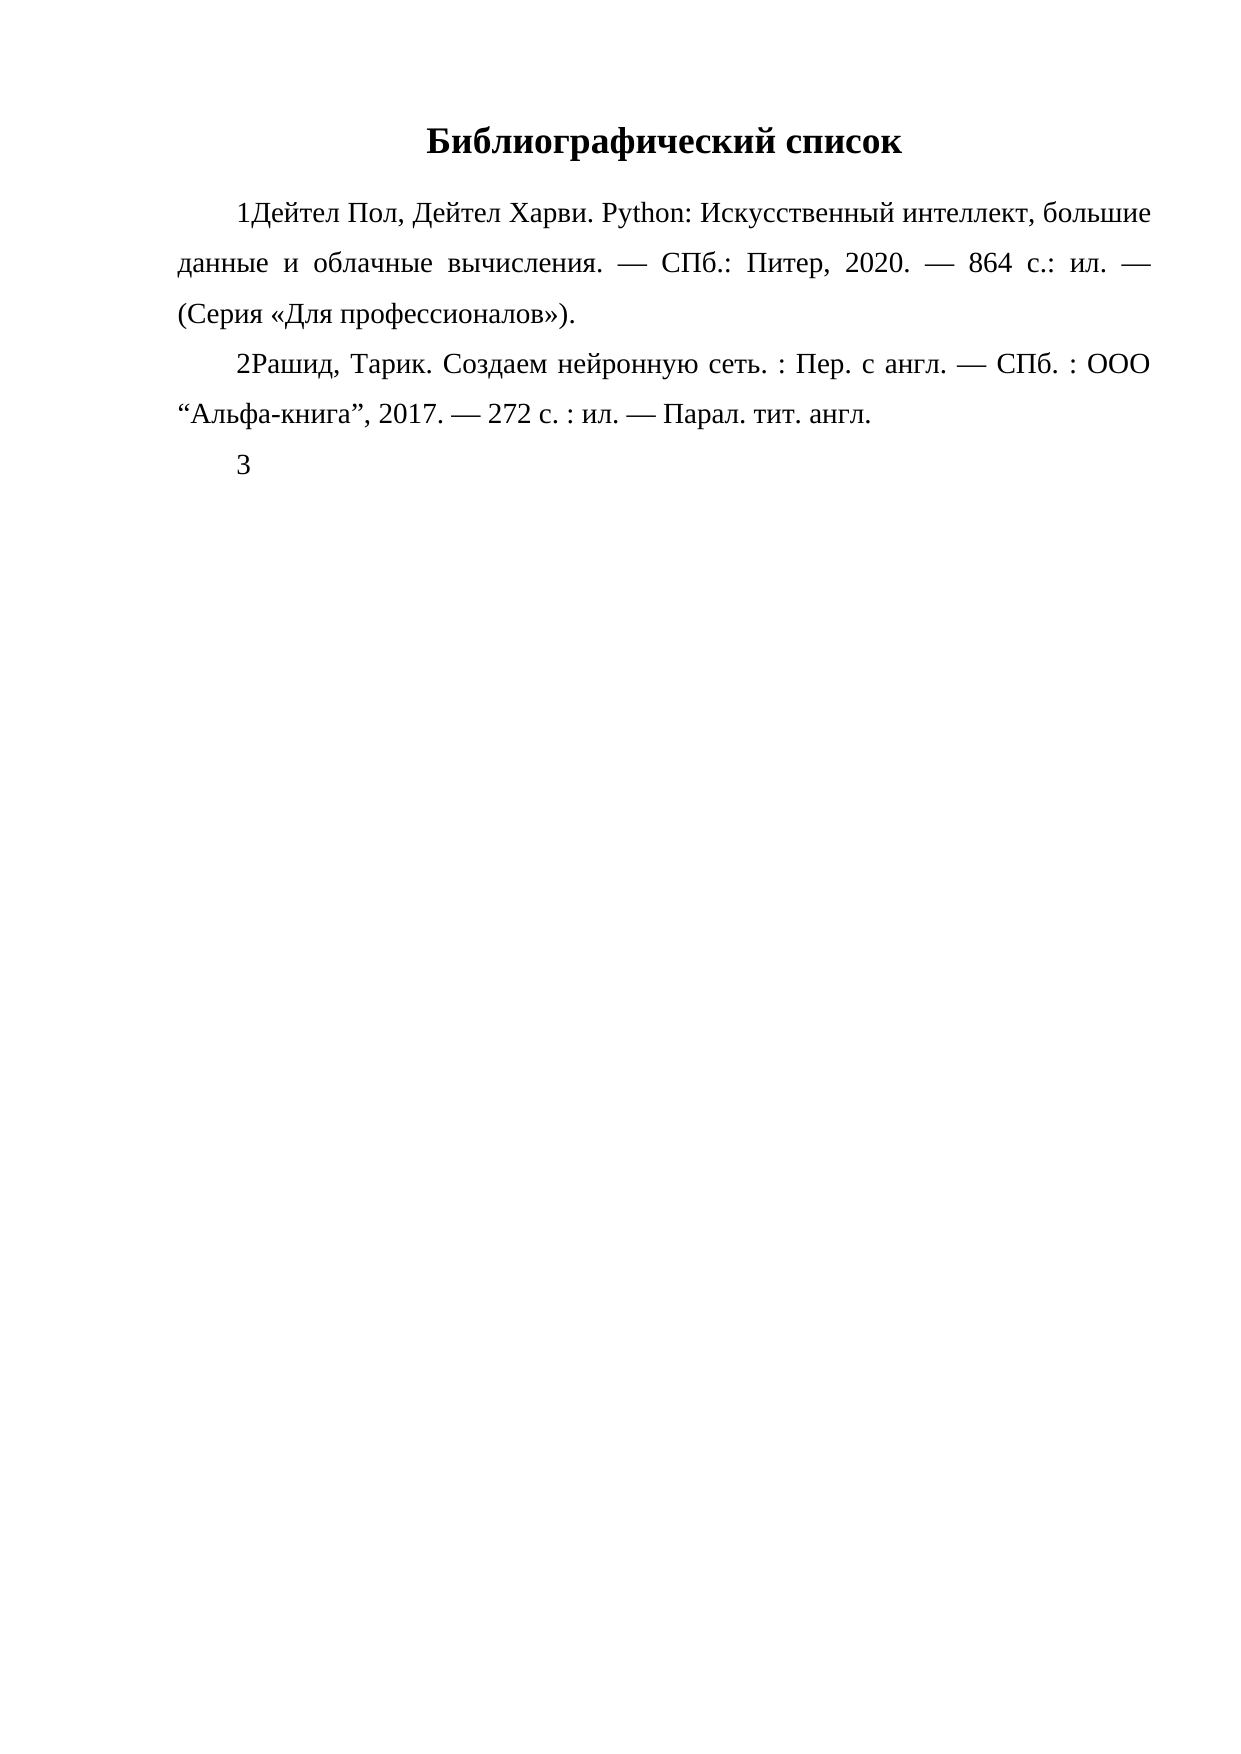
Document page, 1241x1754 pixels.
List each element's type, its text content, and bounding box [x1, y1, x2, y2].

list Дейтел Пол, Дейтел Харви. Python: Искусственный интеллект, большие данные и облачные вычисления. — СПб.: Питер, 2020. — 864 с.: ил. — (Серия «Для профессионалов»). [177, 195, 1152, 329]
list Рашид, Тарик. Создаем нейронную сеть. : Пер. с англ. — СПб. : ООО “Альфа-книга”, 2017. — 272 с. : ил. — Парал. тит. англ. [177, 346, 1152, 430]
subtitle Библиографический список [177, 118, 1152, 161]
